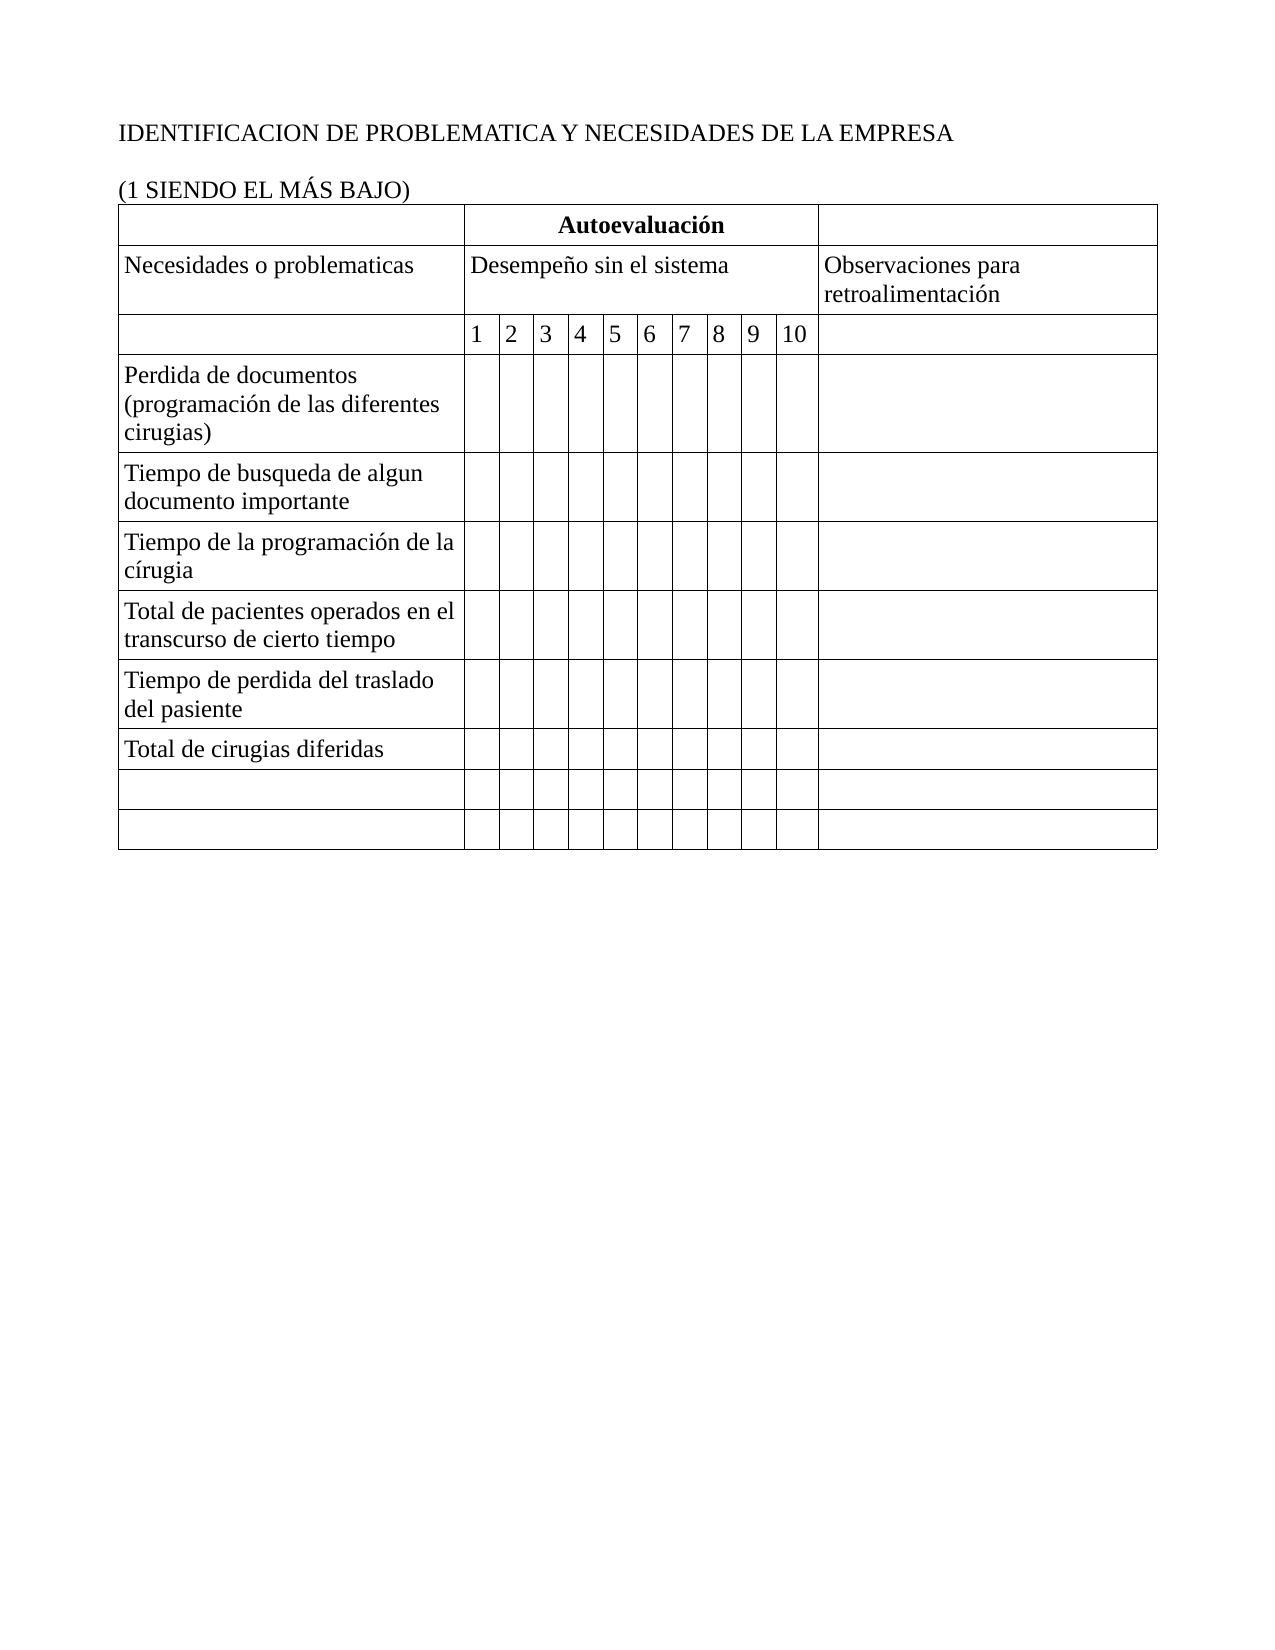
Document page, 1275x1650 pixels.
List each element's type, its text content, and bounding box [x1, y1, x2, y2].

text IDENTIFICACION DE PROBLEMATICA Y NECESIDADES DE LA EMPRESA [118, 118, 1157, 147]
table_cell [500, 355, 533, 452]
table_cell [465, 729, 499, 768]
table_cell [708, 660, 741, 728]
table_cell 7 [673, 315, 707, 354]
table_cell [777, 591, 818, 659]
table_cell 6 [638, 315, 672, 354]
table_cell [569, 522, 603, 590]
table_cell 2 [500, 315, 533, 354]
table_cell [604, 591, 637, 659]
table_cell [819, 770, 1157, 809]
table_header Autoevaluación [465, 205, 818, 245]
table_header [119, 205, 464, 245]
table_cell [777, 660, 818, 728]
table_cell 4 [569, 315, 603, 354]
table_cell [569, 453, 603, 521]
table_cell [500, 729, 533, 768]
table_cell 10 [777, 315, 818, 354]
table_cell [673, 660, 707, 728]
table_cell [119, 315, 464, 354]
table_cell [638, 453, 672, 521]
table_cell 1 [465, 315, 499, 354]
table_cell Tiempo de busqueda de algun documento importante [119, 453, 464, 521]
table_cell [708, 453, 741, 521]
table_cell [708, 729, 741, 768]
table_cell [465, 453, 499, 521]
table_cell Observaciones para retroalimentación [819, 246, 1157, 314]
table_cell [465, 660, 499, 728]
table_cell [708, 810, 741, 849]
table_cell [673, 770, 707, 809]
table_cell [819, 355, 1157, 452]
table_cell [638, 591, 672, 659]
table_cell [708, 522, 741, 590]
table_cell [604, 453, 637, 521]
table_cell [777, 355, 818, 452]
table_cell Total de cirugias diferidas [119, 729, 464, 768]
table_cell [673, 810, 707, 849]
table_cell [604, 770, 637, 809]
table_cell Desempeño sin el sistema [465, 246, 818, 314]
table_cell [673, 591, 707, 659]
table_cell [119, 770, 464, 809]
table_cell [819, 660, 1157, 728]
table_cell [777, 729, 818, 768]
table_cell [569, 591, 603, 659]
table_cell [673, 453, 707, 521]
table_cell [500, 453, 533, 521]
text (1 SIENDO EL MÁS BAJO) [118, 176, 1157, 204]
table_cell [465, 770, 499, 809]
table_cell [819, 315, 1157, 354]
table_cell Tiempo de la programación de la círugia [119, 522, 464, 590]
table_cell [777, 522, 818, 590]
table_cell [534, 591, 568, 659]
table_cell [819, 729, 1157, 768]
table_cell [500, 660, 533, 728]
table_cell Total de pacientes operados en el transcurso de cierto tiempo [119, 591, 464, 659]
table_cell [500, 591, 533, 659]
table_cell [119, 810, 464, 849]
table_cell [534, 453, 568, 521]
table_cell [465, 522, 499, 590]
table_cell [569, 810, 603, 849]
table_cell 8 [708, 315, 741, 354]
table_cell [604, 522, 637, 590]
table_cell [604, 660, 637, 728]
table_cell 3 [534, 315, 568, 354]
table_cell [569, 729, 603, 768]
table_header [819, 205, 1157, 245]
table_cell 5 [604, 315, 637, 354]
table_cell [604, 355, 637, 452]
table_cell [534, 355, 568, 452]
table_cell [638, 660, 672, 728]
table_cell [777, 453, 818, 521]
table_cell [742, 770, 776, 809]
table_cell [742, 810, 776, 849]
table_cell Tiempo de perdida del traslado del pasiente [119, 660, 464, 728]
table_cell [673, 355, 707, 452]
table_cell [742, 729, 776, 768]
table_cell [569, 770, 603, 809]
table_cell [708, 355, 741, 452]
table_cell [569, 355, 603, 452]
table_cell [777, 810, 818, 849]
table_cell [742, 591, 776, 659]
table_cell [742, 453, 776, 521]
table_cell [742, 522, 776, 590]
table_cell [638, 770, 672, 809]
table_cell [534, 729, 568, 768]
table_cell [500, 770, 533, 809]
table_cell [708, 591, 741, 659]
table_cell [819, 810, 1157, 849]
table_cell [604, 810, 637, 849]
table_cell [819, 522, 1157, 590]
table_cell Necesidades o problematicas [119, 246, 464, 314]
table_cell [673, 729, 707, 768]
table_cell [465, 810, 499, 849]
table_cell [500, 810, 533, 849]
table_cell [742, 660, 776, 728]
table_cell [534, 810, 568, 849]
table_cell 9 [742, 315, 776, 354]
table_cell [534, 522, 568, 590]
table_cell [534, 660, 568, 728]
table_cell [638, 729, 672, 768]
table_cell [742, 355, 776, 452]
table_cell [819, 591, 1157, 659]
table_cell [604, 729, 637, 768]
table_cell [534, 770, 568, 809]
table_cell [777, 770, 818, 809]
table_cell [673, 522, 707, 590]
table_cell [465, 355, 499, 452]
table_cell [465, 591, 499, 659]
table_cell Perdida de documentos (programación de las diferentes cirugias) [119, 355, 464, 452]
table_cell [638, 810, 672, 849]
table_cell [638, 355, 672, 452]
table_cell [500, 522, 533, 590]
table_cell [708, 770, 741, 809]
table_cell [569, 660, 603, 728]
table_cell [819, 453, 1157, 521]
table_cell [638, 522, 672, 590]
